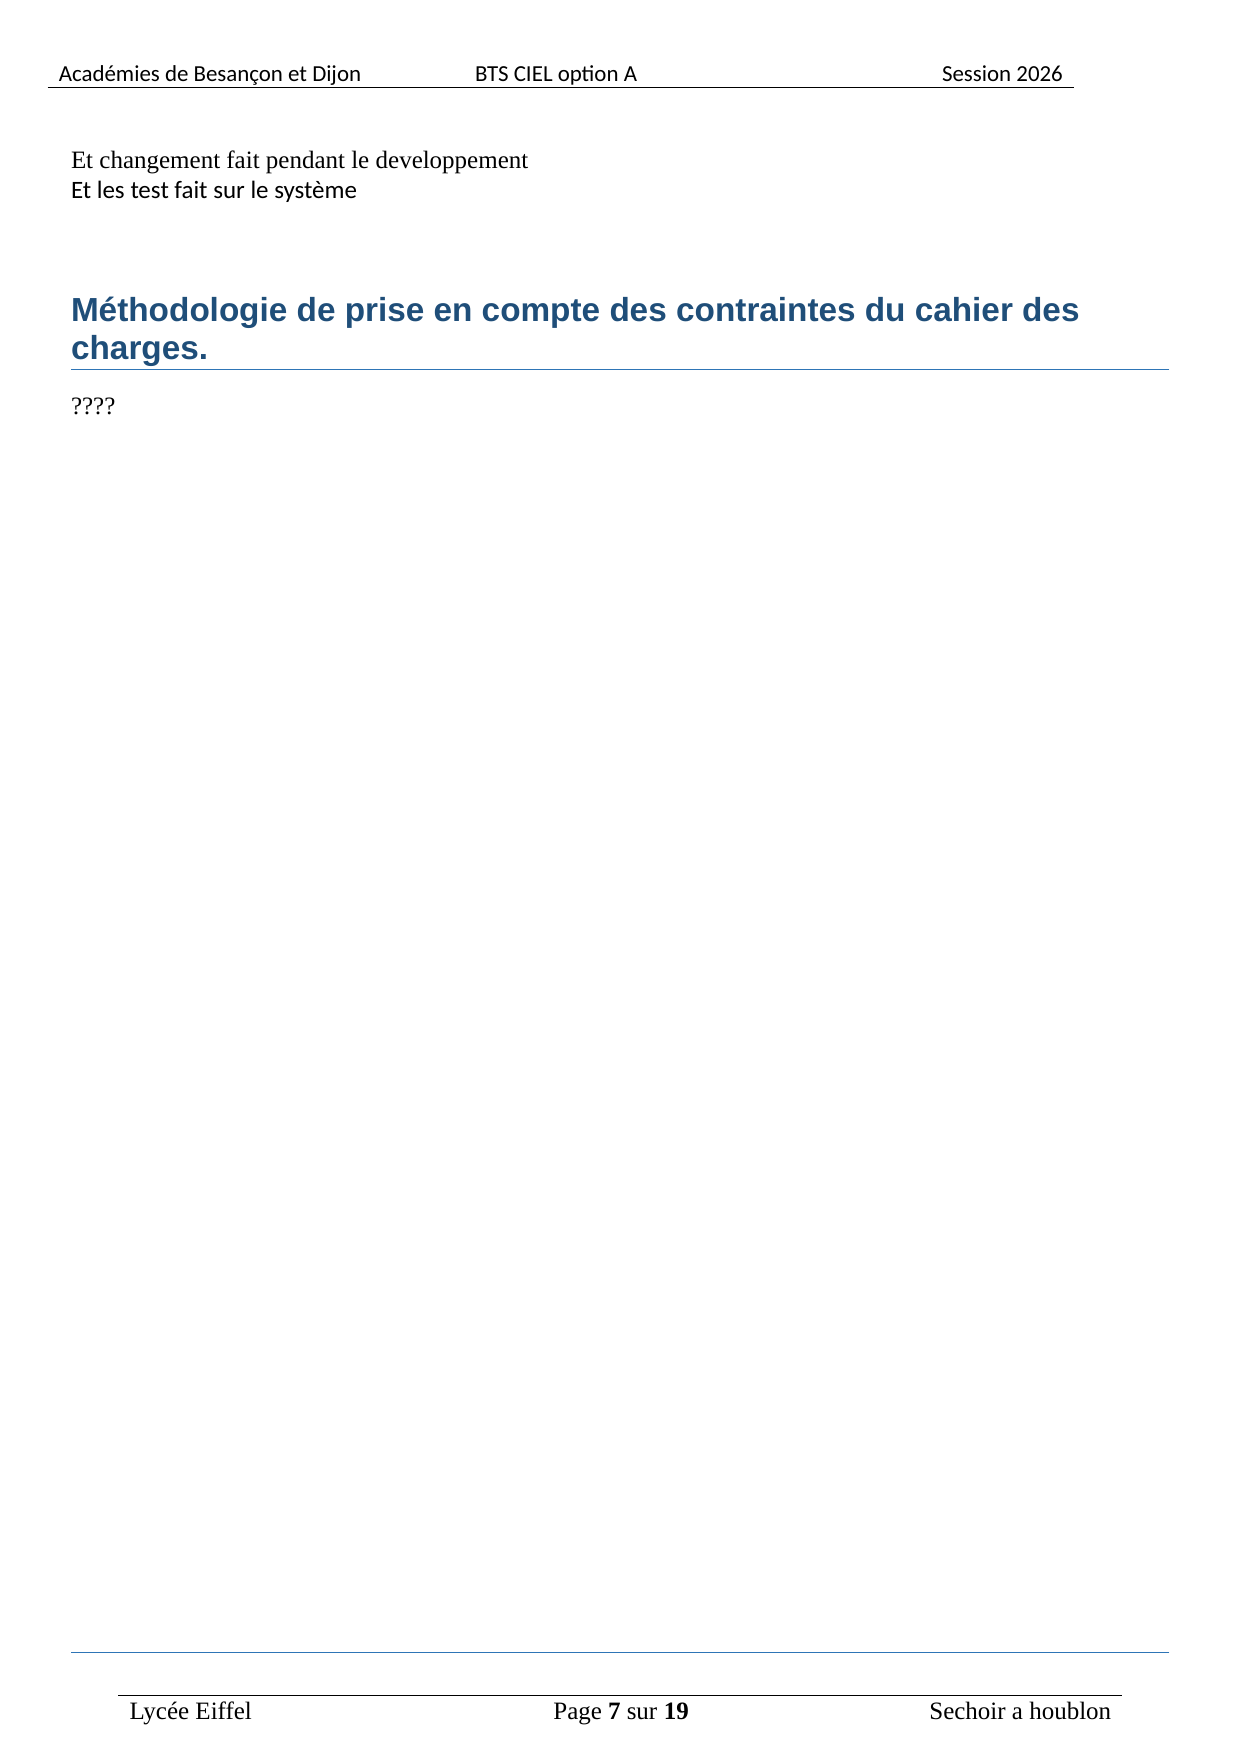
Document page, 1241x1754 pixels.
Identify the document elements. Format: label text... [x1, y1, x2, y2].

text Et les test fait sur le système [71, 174, 1169, 205]
subtitle Méthodologie de prise en compte des contraintes du cahier des charges. [71, 289, 1169, 369]
text Et changement fait pendant le developpement [71, 146, 1169, 174]
text ???? [71, 391, 1169, 420]
